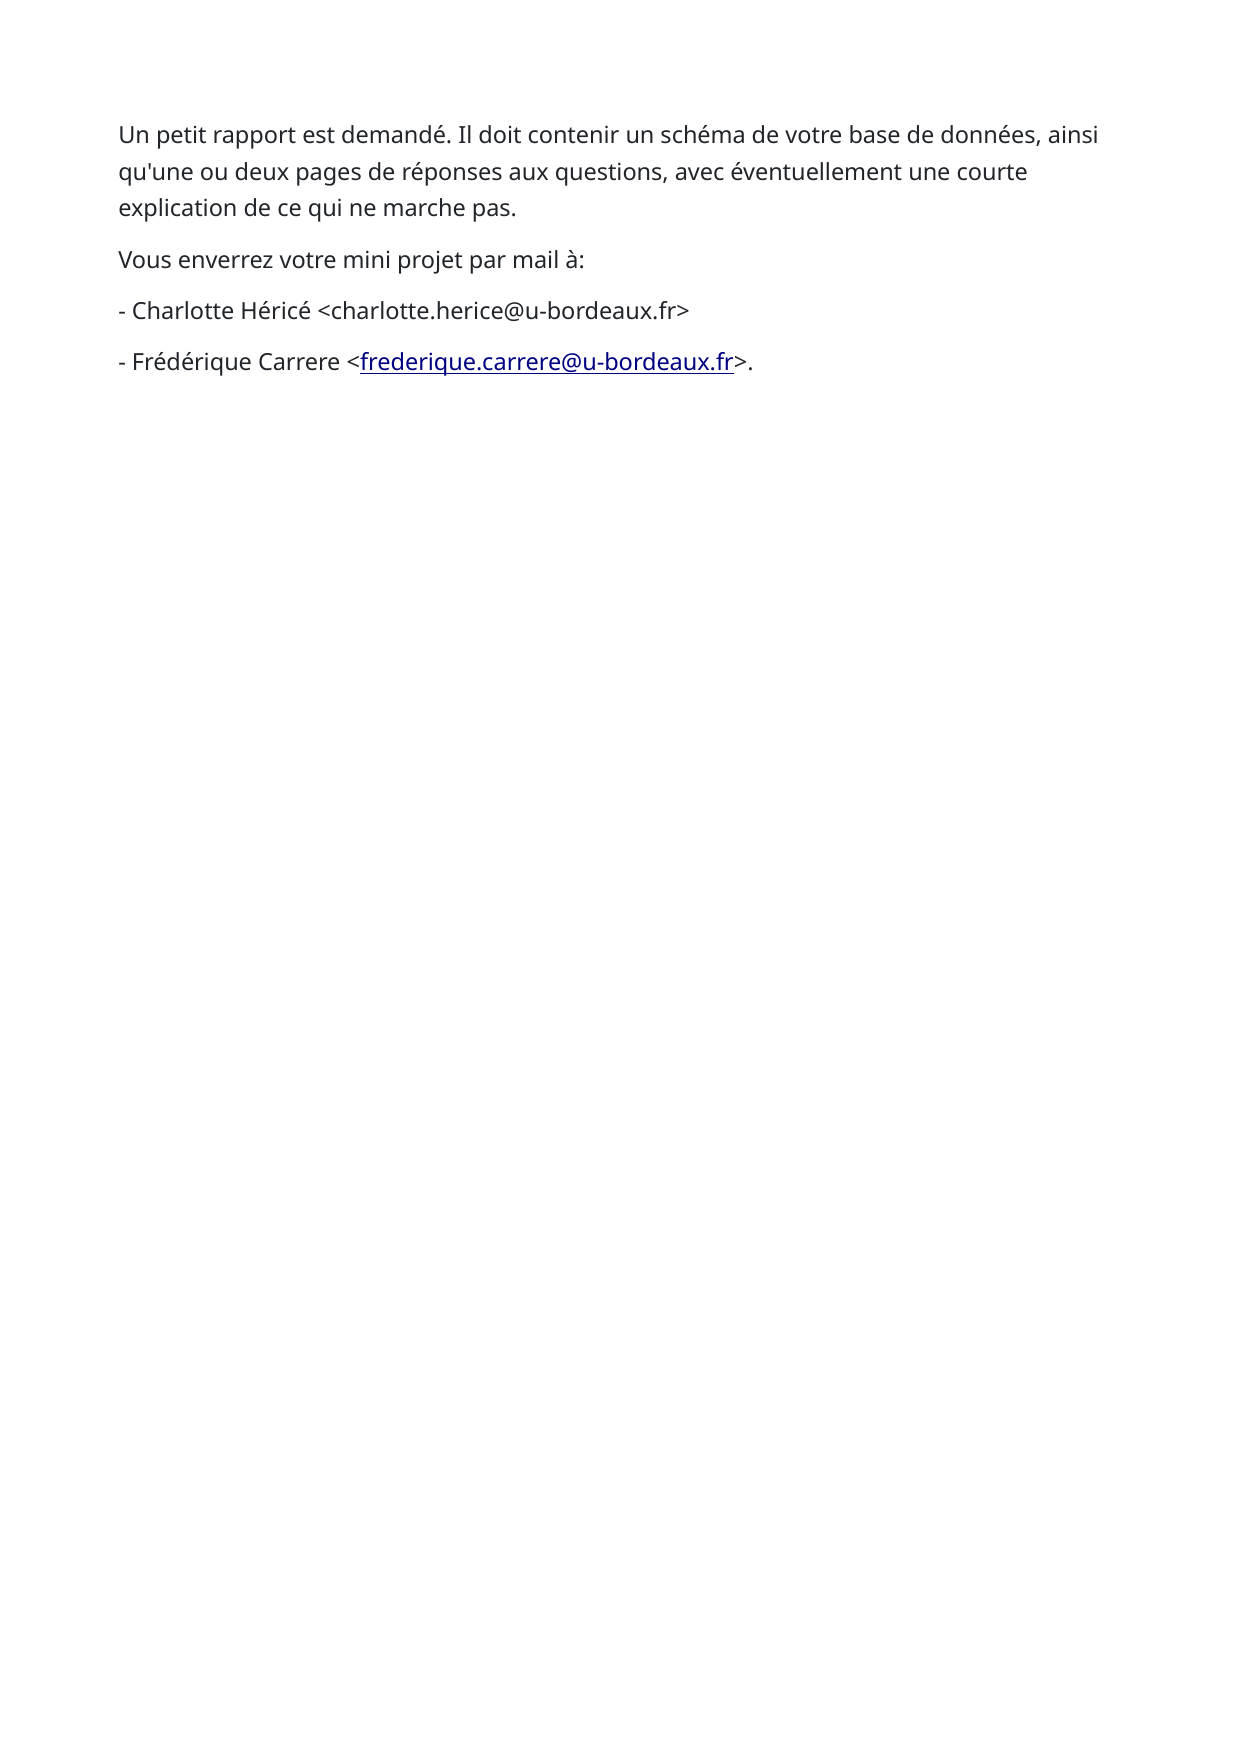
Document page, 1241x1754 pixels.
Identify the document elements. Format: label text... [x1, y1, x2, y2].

text - Frédérique Carrere <frederique.carrere@u-bordeaux.fr>. [118, 346, 1122, 378]
text - Charlotte Héricé <charlotte.herice@u-bordeaux.fr> [118, 294, 1122, 326]
text Un petit rapport est demandé. Il doit contenir un schéma de votre base de données, ainsi qu'une ou deux pages de réponses aux questions, avec éventuellement une courte explication de ce qui ne marche pas. [118, 118, 1122, 224]
text Vous enverrez votre mini projet par mail à: [118, 243, 1122, 275]
